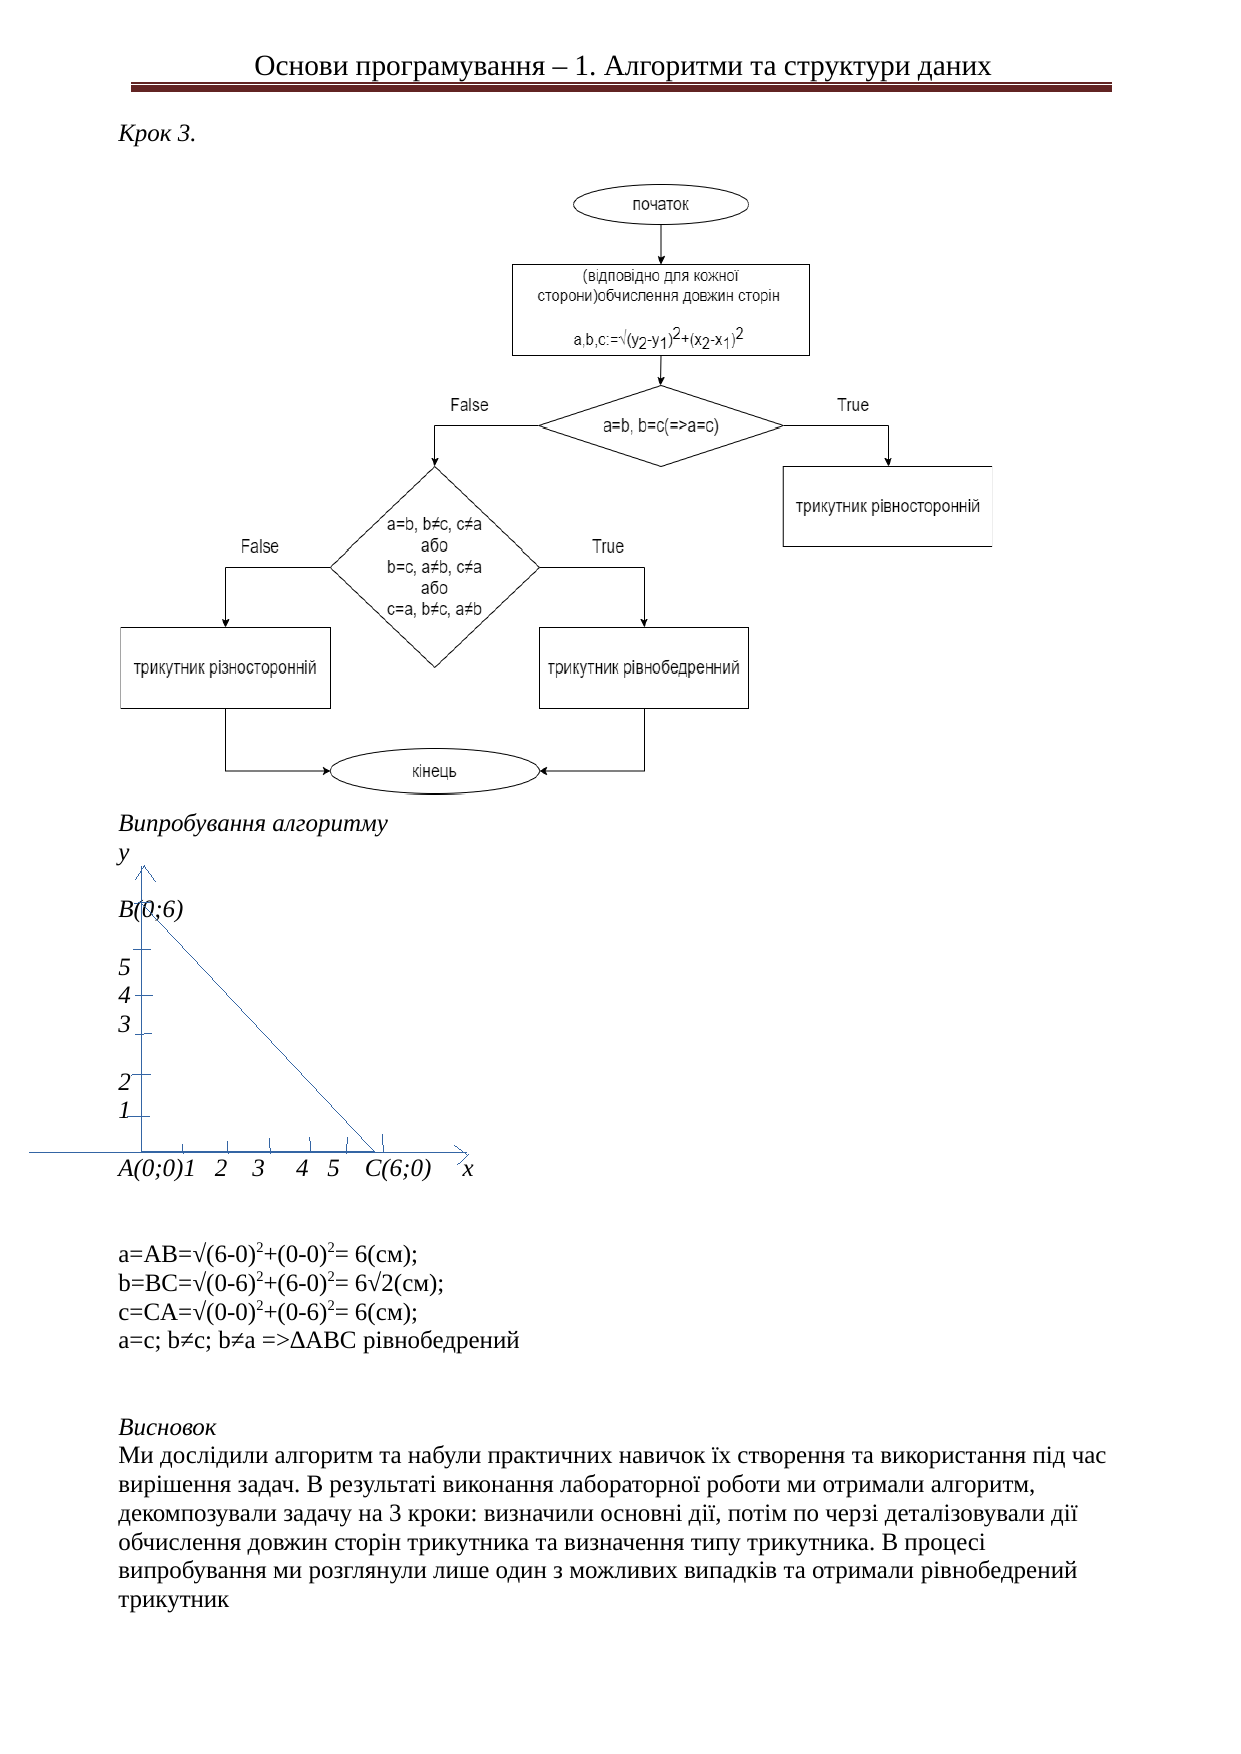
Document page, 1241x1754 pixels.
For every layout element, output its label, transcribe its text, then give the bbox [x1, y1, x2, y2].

text Ми дослідили алгоритм та набули практичних навичок їх створення та використання під час вирішення задач. В результаті виконання лабораторної роботи ми отримали алгоритм, декомпозували задачу на 3 кроки: визначили основні дії, потім по черзі деталізовували дії обчислення довжин сторін трикутника та визначення типу трикутника. В процесі випробування ми розглянули лише один з можливих випадків та отримали рівнобедрений трикутник [118, 1441, 1122, 1613]
text [142, 952, 1122, 981]
text В(0;6) [118, 894, 141, 923]
text [142, 1009, 1122, 1038]
text c=CA=√(0-0)2+(0-6)2= 6(cм); [118, 1297, 1122, 1326]
text 1 [118, 1096, 141, 1124]
text [142, 1067, 1122, 1096]
text 4 [118, 981, 141, 1009]
text у [118, 837, 1122, 866]
text [142, 1096, 1122, 1124]
text А(0;0)1 2 3 4 5 С(6;0) х [118, 1153, 1122, 1182]
text a=AB=√(6-0)2+(0-0)2= 6(cм); [118, 1239, 1122, 1268]
text В(0;6) [142, 894, 1122, 923]
text 2 [118, 1067, 141, 1096]
picture [120, 184, 993, 795]
text 3 [118, 1009, 141, 1038]
text Випробування алгоритму [118, 808, 1122, 837]
text Висновок [118, 1412, 1122, 1441]
text Крок 3. [118, 118, 1122, 147]
text b=BC=√(0-6)2+(6-0)2= 6√2(cм); [118, 1268, 1122, 1297]
text [142, 981, 1122, 1009]
text 5 [118, 952, 141, 981]
text a=c; b≠c; b≠a =>∆ABC рівнобедрений [118, 1326, 1122, 1354]
